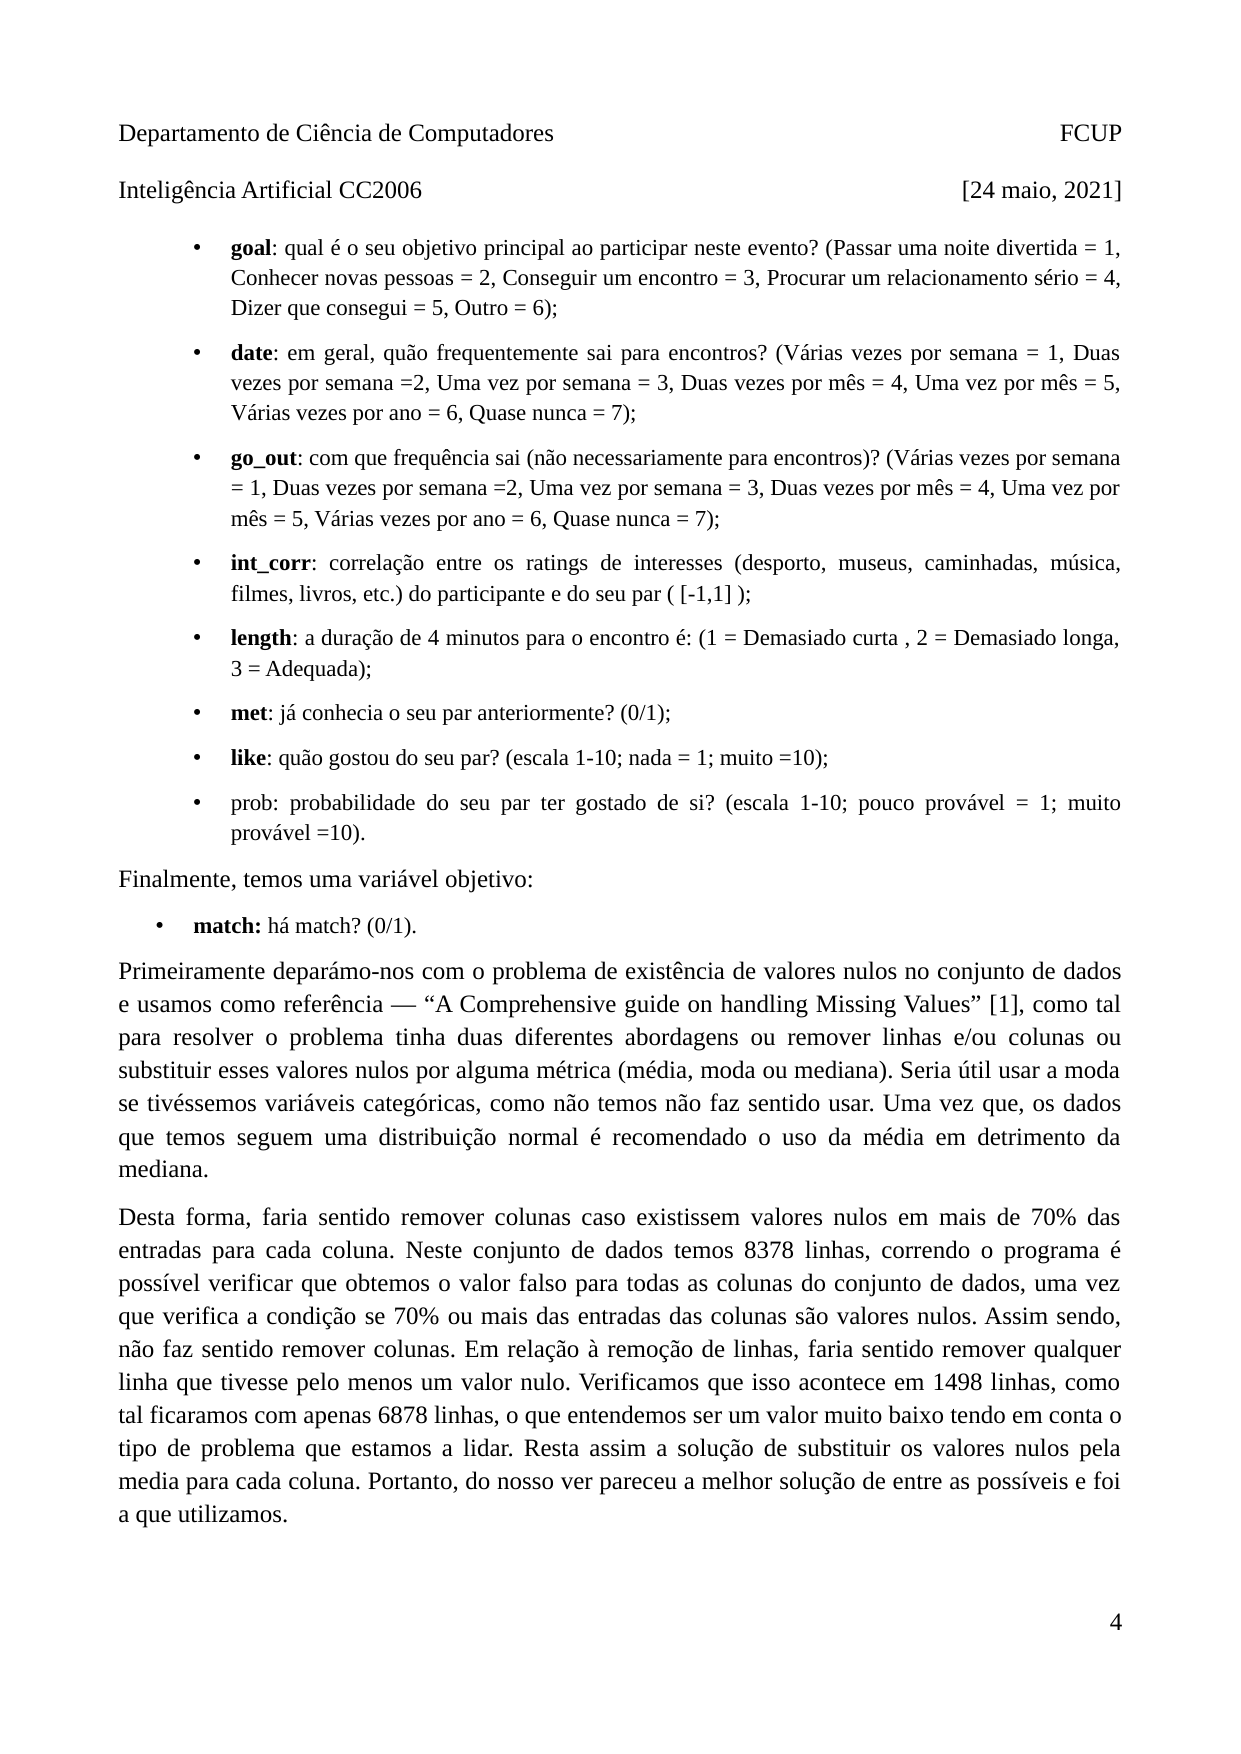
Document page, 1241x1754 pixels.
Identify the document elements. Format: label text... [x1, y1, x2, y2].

list prob: probabilidade do seu par ter gostado de si? (escala 1-10; pouco provável = 1; muito provável =10). [193, 789, 1122, 846]
list length: a duração de 4 minutos para o encontro é: (1 = Demasiado curta , 2 = Demasiado longa, 3 = Adequada); [193, 624, 1122, 681]
text Desta forma, faria sentido remover colunas caso existissem valores nulos em mais de 70% das entradas para cada coluna. Neste conjunto de dados temos 8378 linhas, correndo o programa é possível verificar que obtemos o valor falso para todas as colunas do conjunto de dados, uma vez que verifica a condição se 70% ou mais das entradas das colunas são valores nulos. Assim sendo, não faz sentido remover colunas. Em relação à remoção de linhas, faria sentido remover qualquer linha que tivesse pelo menos um valor nulo. Verificamos que isso acontece em 1498 linhas, como tal ficaramos com apenas 6878 linhas, o que entendemos ser um valor muito baixo tendo em conta o tipo de problema que estamos a lidar. Resta assim a solução de substituir os valores nulos pela media para cada coluna. Portanto, do nosso ver pareceu a melhor solução de entre as possíveis e foi a que utilizamos. [118, 1202, 1122, 1528]
list met: já conhecia o seu par anteriormente? (0/1); [193, 699, 1122, 726]
list date: em geral, quão frequentemente sai para encontros? (Várias vezes por semana = 1, Duas vezes por semana =2, Uma vez por semana = 3, Duas vezes por mês = 4, Uma vez por mês = 5, Várias vezes por ano = 6, Quase nunca = 7); [193, 339, 1122, 426]
list goal: qual é o seu objetivo principal ao participar neste evento? (Passar uma noite divertida = 1, Conhecer novas pessoas = 2, Conseguir um encontro = 3, Procurar um relacionamento sério = 4, Dizer que consegui = 5, Outro = 6); [193, 234, 1122, 321]
list go_out: com que frequência sai (não necessariamente para encontros)? (Várias vezes por semana = 1, Duas vezes por semana =2, Uma vez por semana = 3, Duas vezes por mês = 4, Uma vez por mês = 5, Várias vezes por ano = 6, Quase nunca = 7); [193, 444, 1122, 531]
text Finalmente, temos uma variável objetivo: [118, 864, 1122, 893]
list int_corr: correlação entre os ratings de interesses (desporto, museus, caminhadas, música, filmes, livros, etc.) do participante e do seu par ( [-1,1] ); [193, 549, 1122, 606]
list like: quão gostou do seu par? (escala 1-10; nada = 1; muito =10); [193, 744, 1122, 771]
list match: há match? (0/1). [156, 912, 1122, 938]
text Primeiramente deparámo-nos com o problema de existência de valores nulos no conjunto de dados e usamos como referência — “A Comprehensive guide on handling Missing Values” [1], como tal para resolver o problema tinha duas diferentes abordagens ou remover linhas e/ou colunas ou substituir esses valores nulos por alguma métrica (média, moda ou mediana). Seria útil usar a moda se tivéssemos variáveis categóricas, como não temos não faz sentido usar. Uma vez que, os dados que temos seguem uma distribuição normal é recomendado o uso da média em detrimento da mediana. [118, 956, 1122, 1183]
